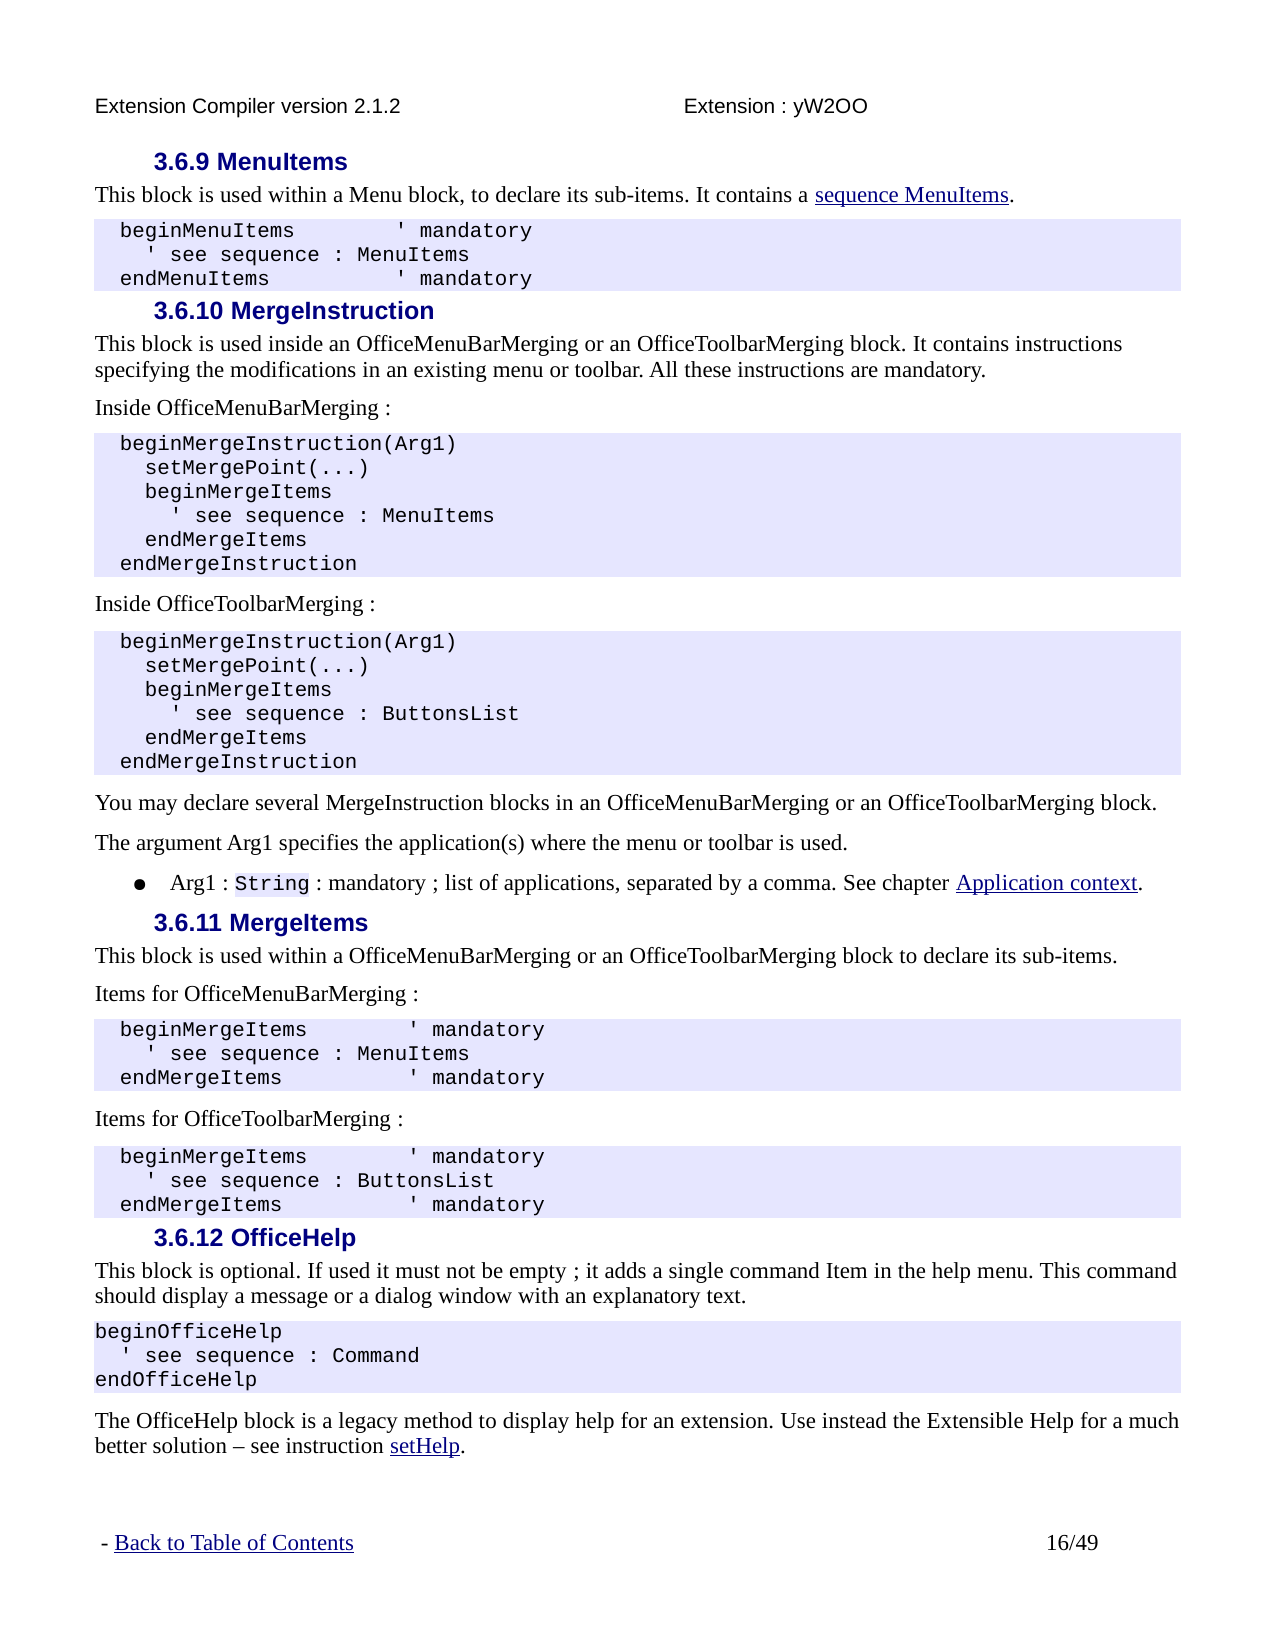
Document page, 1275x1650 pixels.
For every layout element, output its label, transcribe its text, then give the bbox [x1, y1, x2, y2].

text This block is optional. If used it must not be empty ; it adds a single command Item in the help menu. This command should display a message or a dialog window with an explanatory text. [94, 1258, 1181, 1309]
text Inside OfficeMenuBarMerging : [94, 395, 1181, 420]
text beginOfficeHelp [94, 1321, 1181, 1345]
text This block is used inside an OfficeMenuBarMerging or an OfficeToolbarMerging block. It contains instructions specifying the modifications in an existing menu or toolbar. All these instructions are mandatory. [94, 331, 1181, 382]
text setMergePoint(...) [94, 655, 1181, 679]
text endMergeItems ' mandatory [94, 1067, 1181, 1091]
text endMergeItems [94, 529, 1181, 553]
subtitle OfficeHelp [153, 1224, 1181, 1252]
text ' see sequence : Command [94, 1345, 1181, 1369]
text endMergeItems [94, 727, 1181, 751]
text Inside OfficeToolbarMerging : [94, 591, 1181, 617]
text beginMergeInstruction(Arg1) [94, 433, 1181, 457]
text beginMergeItems [94, 481, 1181, 505]
subtitle MenuItems [153, 147, 1181, 176]
text Items for OfficeMenuBarMerging : [94, 981, 1181, 1007]
text This block is used within a OfficeMenuBarMerging or an OfficeToolbarMerging block to declare its sub-items. [94, 943, 1181, 969]
text endMergeInstruction [94, 553, 1181, 577]
text Items for OfficeToolbarMerging : [94, 1106, 1181, 1131]
text beginMergeItems [94, 679, 1181, 703]
text endMenuItems ' mandatory [94, 267, 1181, 291]
text ' see sequence : ButtonsList [94, 1170, 1181, 1194]
text endMergeItems ' mandatory [94, 1194, 1181, 1218]
list Arg1 : String : mandatory ; list of applications, separated by a comma. See chapter Application context. [132, 870, 1181, 897]
subtitle MergeInstruction [153, 297, 1181, 325]
text beginMergeItems ' mandatory [94, 1146, 1181, 1170]
text setMergePoint(...) [94, 457, 1181, 481]
text ' see sequence : ButtonsList [94, 703, 1181, 727]
text ' see sequence : MenuItems [94, 505, 1181, 529]
text This block is used within a Menu block, to declare its sub-items. It contains a sequence MenuItems. [94, 181, 1181, 207]
text beginMergeItems ' mandatory [94, 1019, 1181, 1043]
subtitle MergeItems [153, 909, 1181, 937]
text ' see sequence : MenuItems [94, 243, 1181, 267]
text ' see sequence : MenuItems [94, 1043, 1181, 1067]
text You may declare several MergeInstruction blocks in an OfficeMenuBarMerging or an OfficeToolbarMerging block. [94, 789, 1181, 815]
text beginMenuItems ' mandatory [94, 219, 1181, 243]
text The argument Arg1 specifies the application(s) where the menu or toolbar is used. [94, 830, 1181, 855]
text endMergeInstruction [94, 751, 1181, 775]
text endOfficeHelp [94, 1369, 1181, 1393]
text beginMergeInstruction(Arg1) [94, 631, 1181, 655]
text The OfficeHelp block is a legacy method to display help for an extension. Use instead the Extensible Help for a much better solution – see instruction setHelp. [94, 1408, 1181, 1459]
